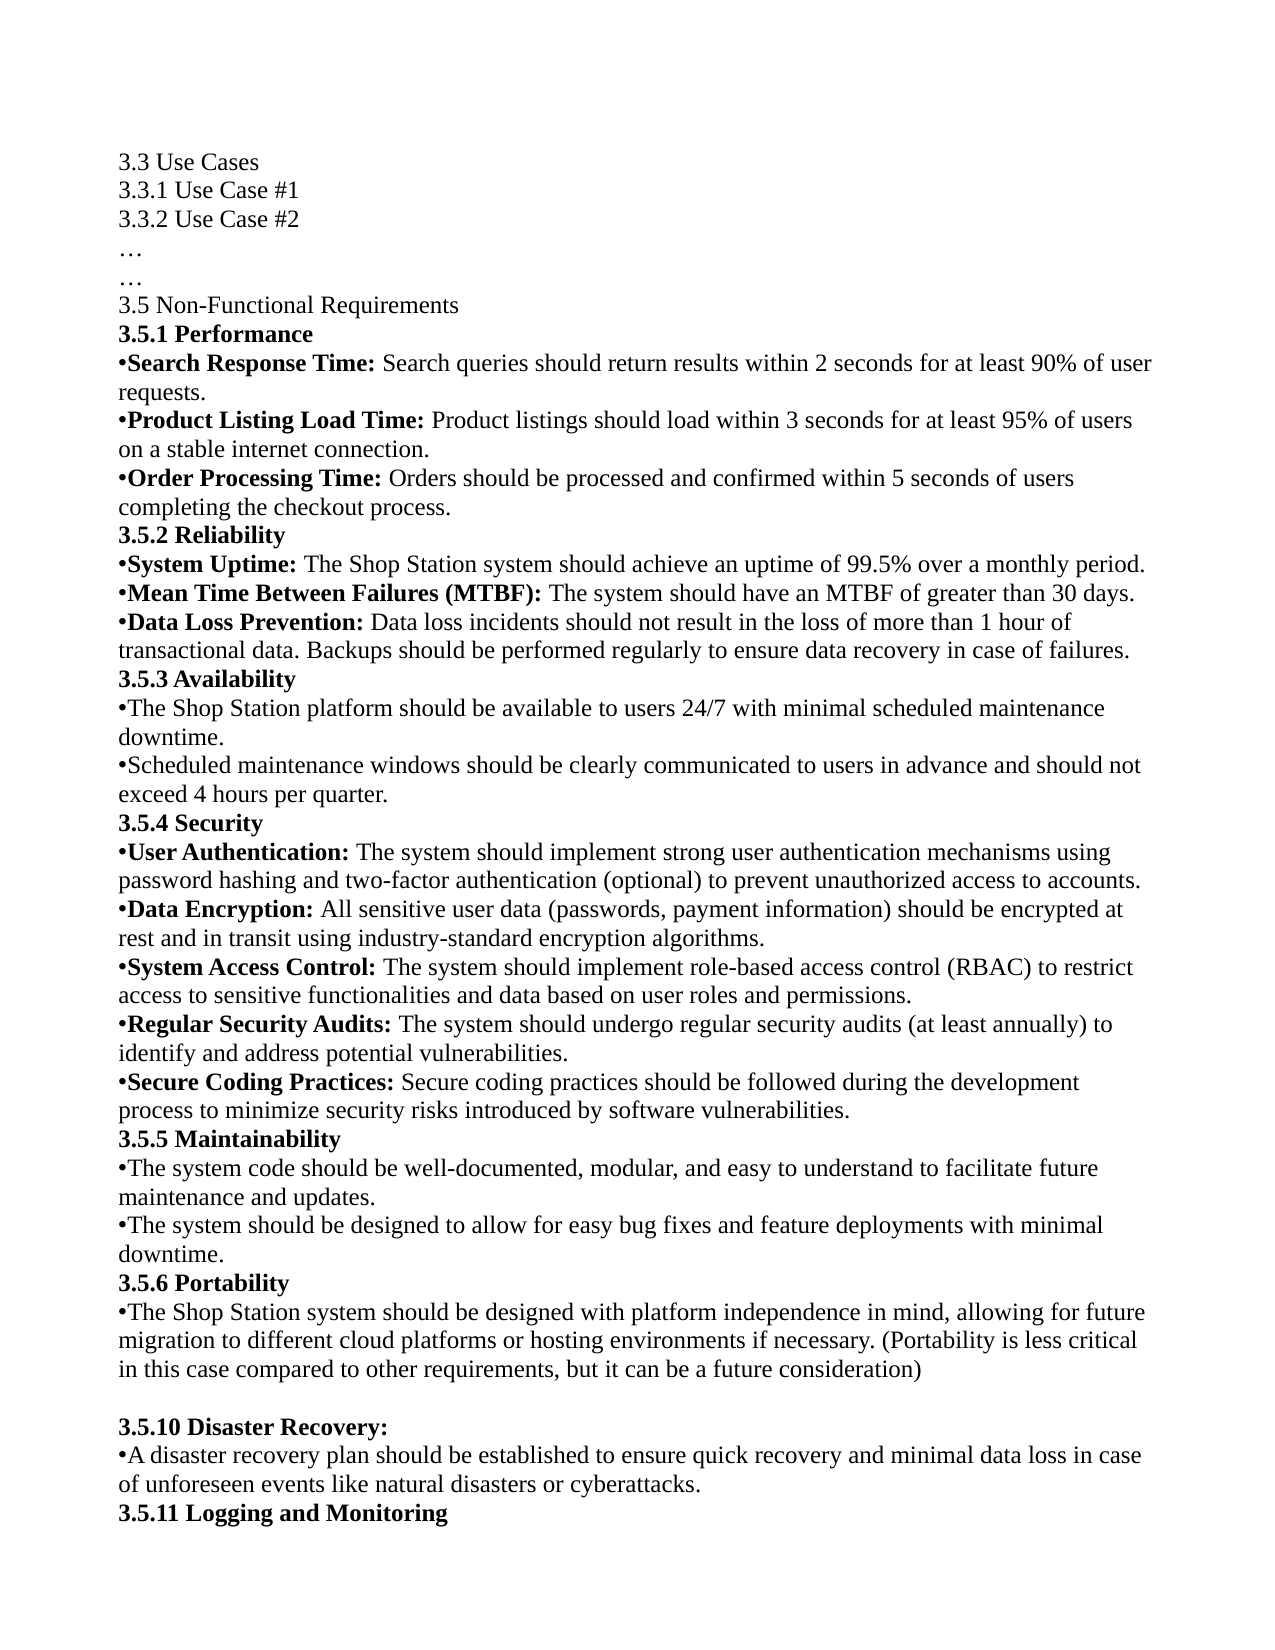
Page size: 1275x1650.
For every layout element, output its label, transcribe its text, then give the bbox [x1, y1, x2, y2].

text 3.5.10 Disaster Recovery: [118, 1412, 1157, 1441]
text 3.5.6 Portability [118, 1268, 1157, 1297]
list The system code should be well-documented, modular, and easy to understand to facilitate future maintenance and updates. [118, 1153, 1157, 1211]
text … [118, 233, 1157, 262]
list System Uptime: The Shop Station system should achieve an uptime of 99.5% over a monthly period. [118, 549, 1157, 578]
list Order Processing Time: Orders should be processed and confirmed within 5 seconds of users completing the checkout process. [118, 463, 1157, 521]
list Mean Time Between Failures (MTBF): The system should have an MTBF of greater than 30 days. [118, 578, 1157, 607]
list The system should be designed to allow for easy bug fixes and feature deployments with minimal downtime. [118, 1211, 1157, 1268]
text 3.5.3 Availability [118, 664, 1157, 693]
list User Authentication: The system should implement strong user authentication mechanisms using password hashing and two-factor authentication (optional) to prevent unauthorized access to accounts. [118, 837, 1157, 894]
text 3.5.4 Security [118, 808, 1157, 837]
list A disaster recovery plan should be established to ensure quick recovery and minimal data loss in case of unforeseen events like natural disasters or cyberattacks. [118, 1441, 1157, 1498]
list Data Encryption: All sensitive user data (passwords, payment information) should be encrypted at rest and in transit using industry-standard encryption algorithms. [118, 894, 1157, 952]
list Data Loss Prevention: Data loss incidents should not result in the loss of more than 1 hour of transactional data. Backups should be performed regularly to ensure data recovery in case of failures. [118, 607, 1157, 664]
list The Shop Station platform should be available to users 24/7 with minimal scheduled maintenance downtime. [118, 693, 1157, 751]
list Regular Security Audits: The system should undergo regular security audits (at least annually) to identify and address potential vulnerabilities. [118, 1009, 1157, 1067]
text 3.5.11 Logging and Monitoring [118, 1498, 1157, 1527]
list The Shop Station system should be designed with platform independence in mind, allowing for future migration to different cloud platforms or hosting environments if necessary. (Portability is less critical in this case compared to other requirements, but it can be a future consideration) [118, 1297, 1157, 1383]
text 3.3 Use Cases [118, 147, 1157, 176]
text 3.5.1 Performance [118, 319, 1157, 348]
list Secure Coding Practices: Secure coding practices should be followed during the development process to minimize security risks introduced by software vulnerabilities. [118, 1067, 1157, 1124]
list Product Listing Load Time: Product listings should load within 3 seconds for at least 95% of users on a stable internet connection. [118, 406, 1157, 463]
text 3.5.5 Maintainability [118, 1124, 1157, 1153]
list Scheduled maintenance windows should be clearly communicated to users in advance and should not exceed 4 hours per quarter. [118, 751, 1157, 808]
list Search Response Time: Search queries should return results within 2 seconds for at least 90% of user requests. [118, 348, 1157, 406]
text 3.5 Non-Functional Requirements [118, 291, 1157, 319]
list System Access Control: The system should implement role-based access control (RBAC) to restrict access to sensitive functionalities and data based on user roles and permissions. [118, 952, 1157, 1009]
text … [118, 262, 1157, 291]
text 3.3.1 Use Case #1 [118, 176, 1157, 204]
text 3.3.2 Use Case #2 [118, 204, 1157, 233]
text 3.5.2 Reliability [118, 521, 1157, 549]
